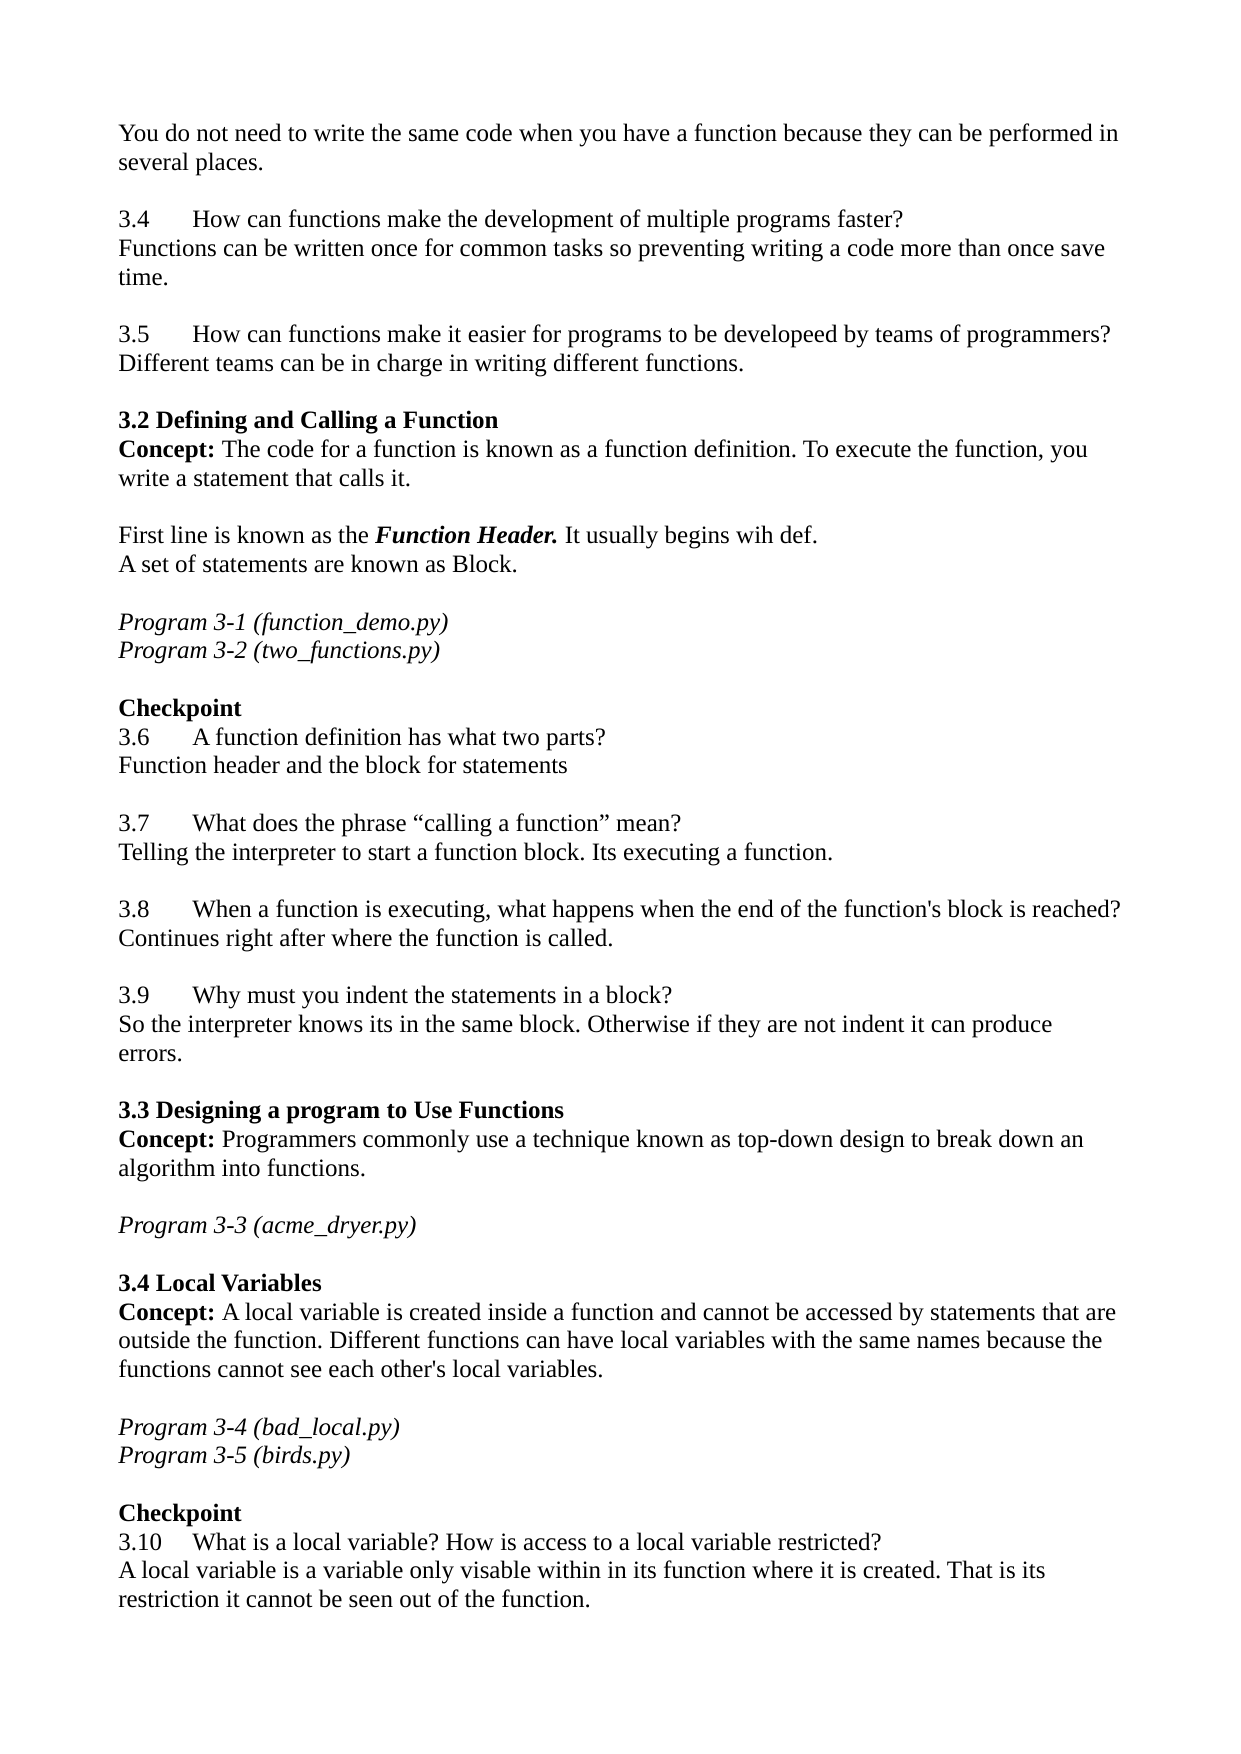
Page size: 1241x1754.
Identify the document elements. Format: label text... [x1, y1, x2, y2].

text Program 3-3 (acme_dryer.py) [118, 1211, 1122, 1239]
text 3.7 What does the phrase “calling a function” mean? [118, 808, 1122, 837]
text Concept: The code for a function is known as a function definition. To execute the function, you write a statement that calls it. [118, 434, 1122, 492]
text 3.5 How can functions make it easier for programs to be developeed by teams of programmers? [118, 319, 1122, 348]
text Telling the interpreter to start a function block. Its executing a function. [118, 837, 1122, 866]
text Checkpoint [118, 693, 1122, 722]
text Function header and the block for statements [118, 751, 1122, 779]
text 3.4 Local Variables [118, 1268, 1122, 1297]
text Checkpoint [118, 1498, 1122, 1527]
text You do not need to write the same code when you have a function because they can be performed in several places. [118, 118, 1122, 176]
text 3.6 A function definition has what two parts? [118, 722, 1122, 751]
text 3.8 When a function is executing, what happens when the end of the function's block is reached? [118, 894, 1122, 923]
text A set of statements are known as Block. [118, 549, 1122, 578]
text First line is known as the Function Header. It usually begins wih def. [118, 521, 1122, 549]
text 3.10 What is a local variable? How is access to a local variable restricted? [118, 1527, 1122, 1556]
text Program 3-2 (two_functions.py) [118, 636, 1122, 664]
text Different teams can be in charge in writing different functions. [118, 348, 1122, 377]
text Program 3-5 (birds.py) [118, 1441, 1122, 1469]
text So the interpreter knows its in the same block. Otherwise if they are not indent it can produce errors. [118, 1009, 1122, 1067]
text Program 3-1 (function_demo.py) [118, 607, 1122, 636]
text Concept: Programmers commonly use a technique known as top-down design to break down an algorithm into functions. [118, 1124, 1122, 1182]
text A local variable is a variable only visable within in its function where it is created. That is its restriction it cannot be seen out of the function. [118, 1556, 1122, 1613]
text 3.4 How can functions make the development of multiple programs faster? [118, 204, 1122, 233]
text 3.2 Defining and Calling a Function [118, 406, 1122, 434]
text 3.3 Designing a program to Use Functions [118, 1096, 1122, 1124]
text Continues right after where the function is called. [118, 923, 1122, 952]
text Functions can be written once for common tasks so preventing writing a code more than once save time. [118, 233, 1122, 291]
text 3.9 Why must you indent the statements in a block? [118, 981, 1122, 1009]
text Program 3-4 (bad_local.py) [118, 1412, 1122, 1441]
text Concept: A local variable is created inside a function and cannot be accessed by statements that are outside the function. Different functions can have local variables with the same names because the functions cannot see each other's local variables. [118, 1297, 1122, 1383]
